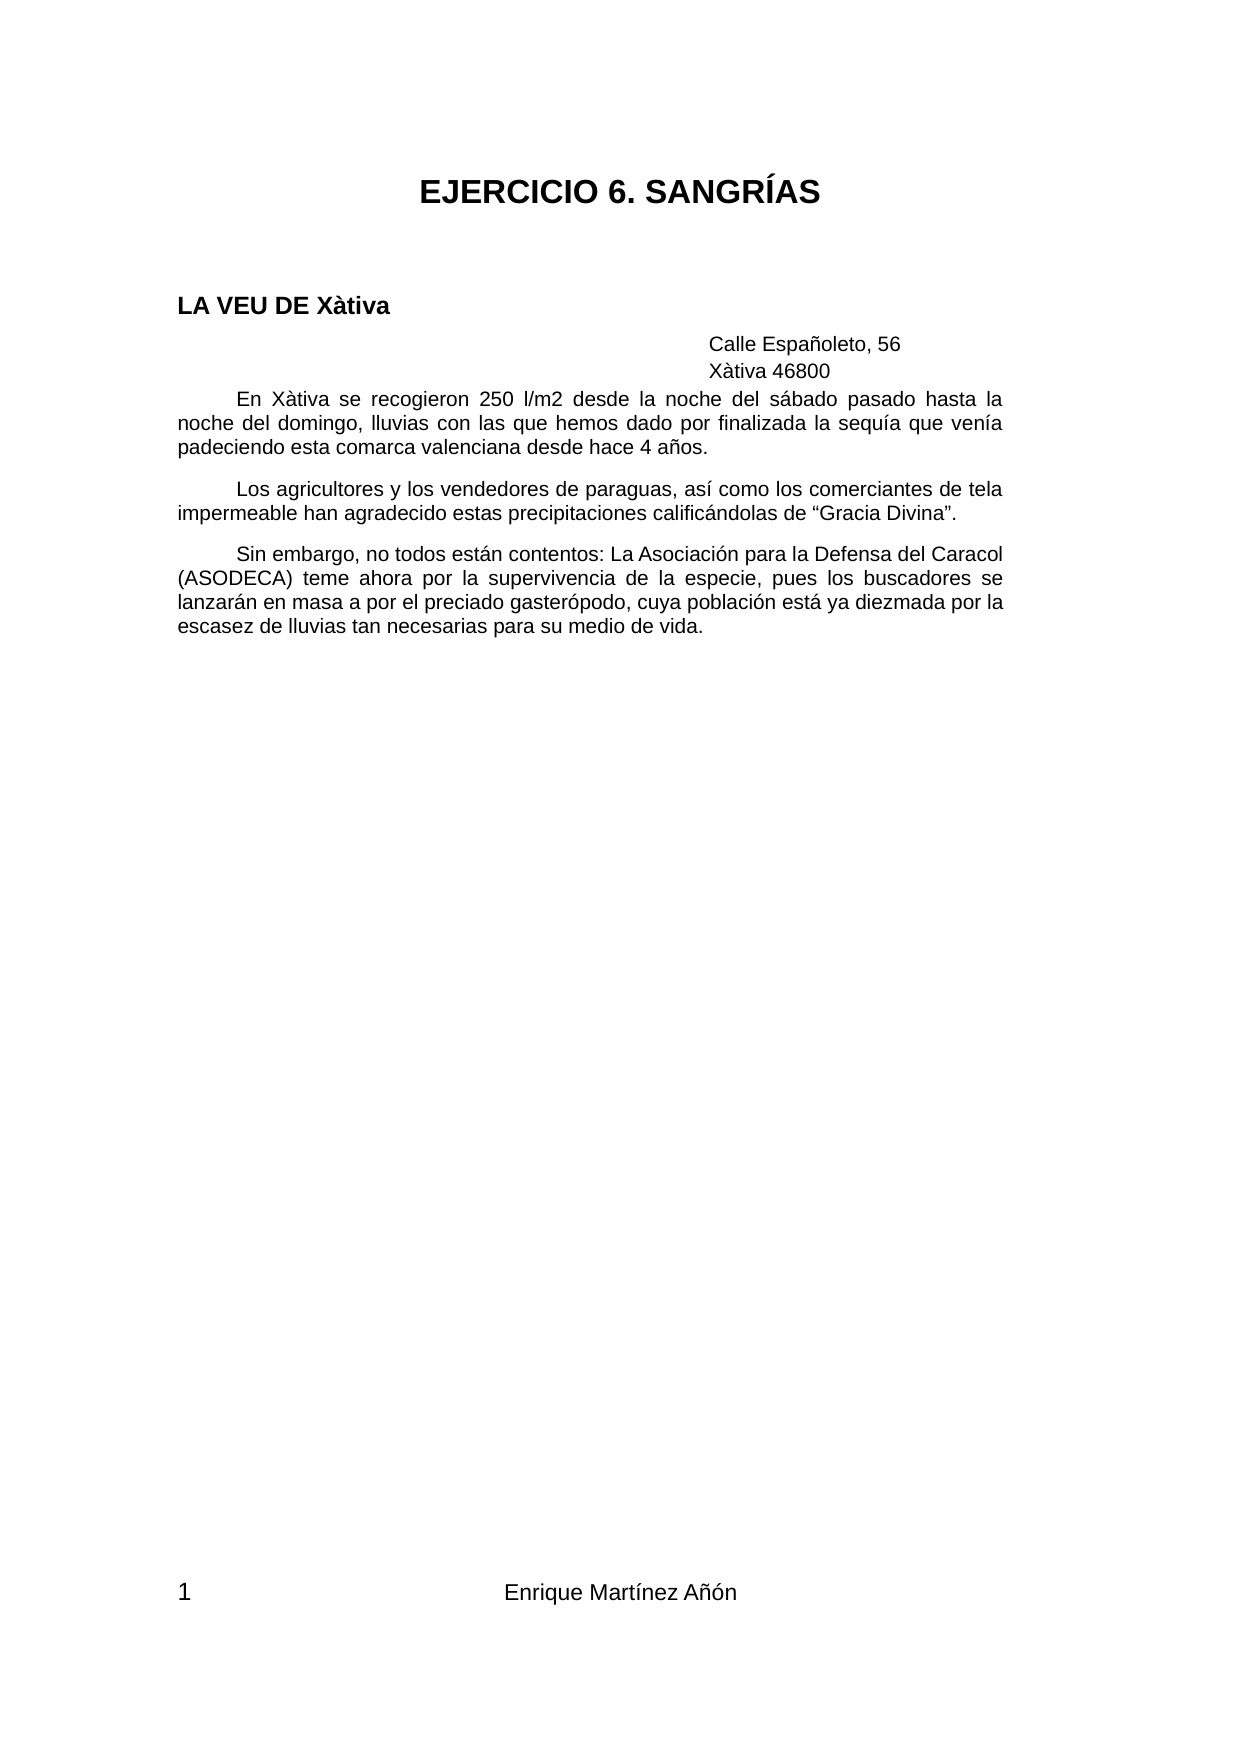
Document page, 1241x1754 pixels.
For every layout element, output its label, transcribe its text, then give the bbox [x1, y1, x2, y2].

text Los agricultores y los vendedores de paraguas, así como los comerciantes de tela impermeable han agradecido estas precipitaciones calificándolas de “Gracia Divina”. [177, 476, 1004, 524]
text Calle Españoleto, 56 Xàtiva 46800 [709, 332, 1063, 383]
title EJERCICIO 6. SANGRÍAS [177, 173, 1063, 211]
text Sin embargo, no todos están contentos: La Asociación para la Defensa del Caracol (ASODECA) teme ahora por la supervivencia de la especie, pues los buscadores se lanzarán en masa a por el preciado gasterópodo, cuya población está ya diezmada por la escasez de lluvias tan necesarias para su medio de vida. [177, 542, 1004, 638]
title LA VEU DE Xàtiva [0, 291, 1063, 319]
text En Xàtiva se recogieron 250 l/m2 desde la noche del sábado pasado hasta la noche del domingo, lluvias con las que hemos dado por finalizada la sequía que venía padeciendo esta comarca valenciana desde hace 4 años. [177, 387, 1004, 459]
